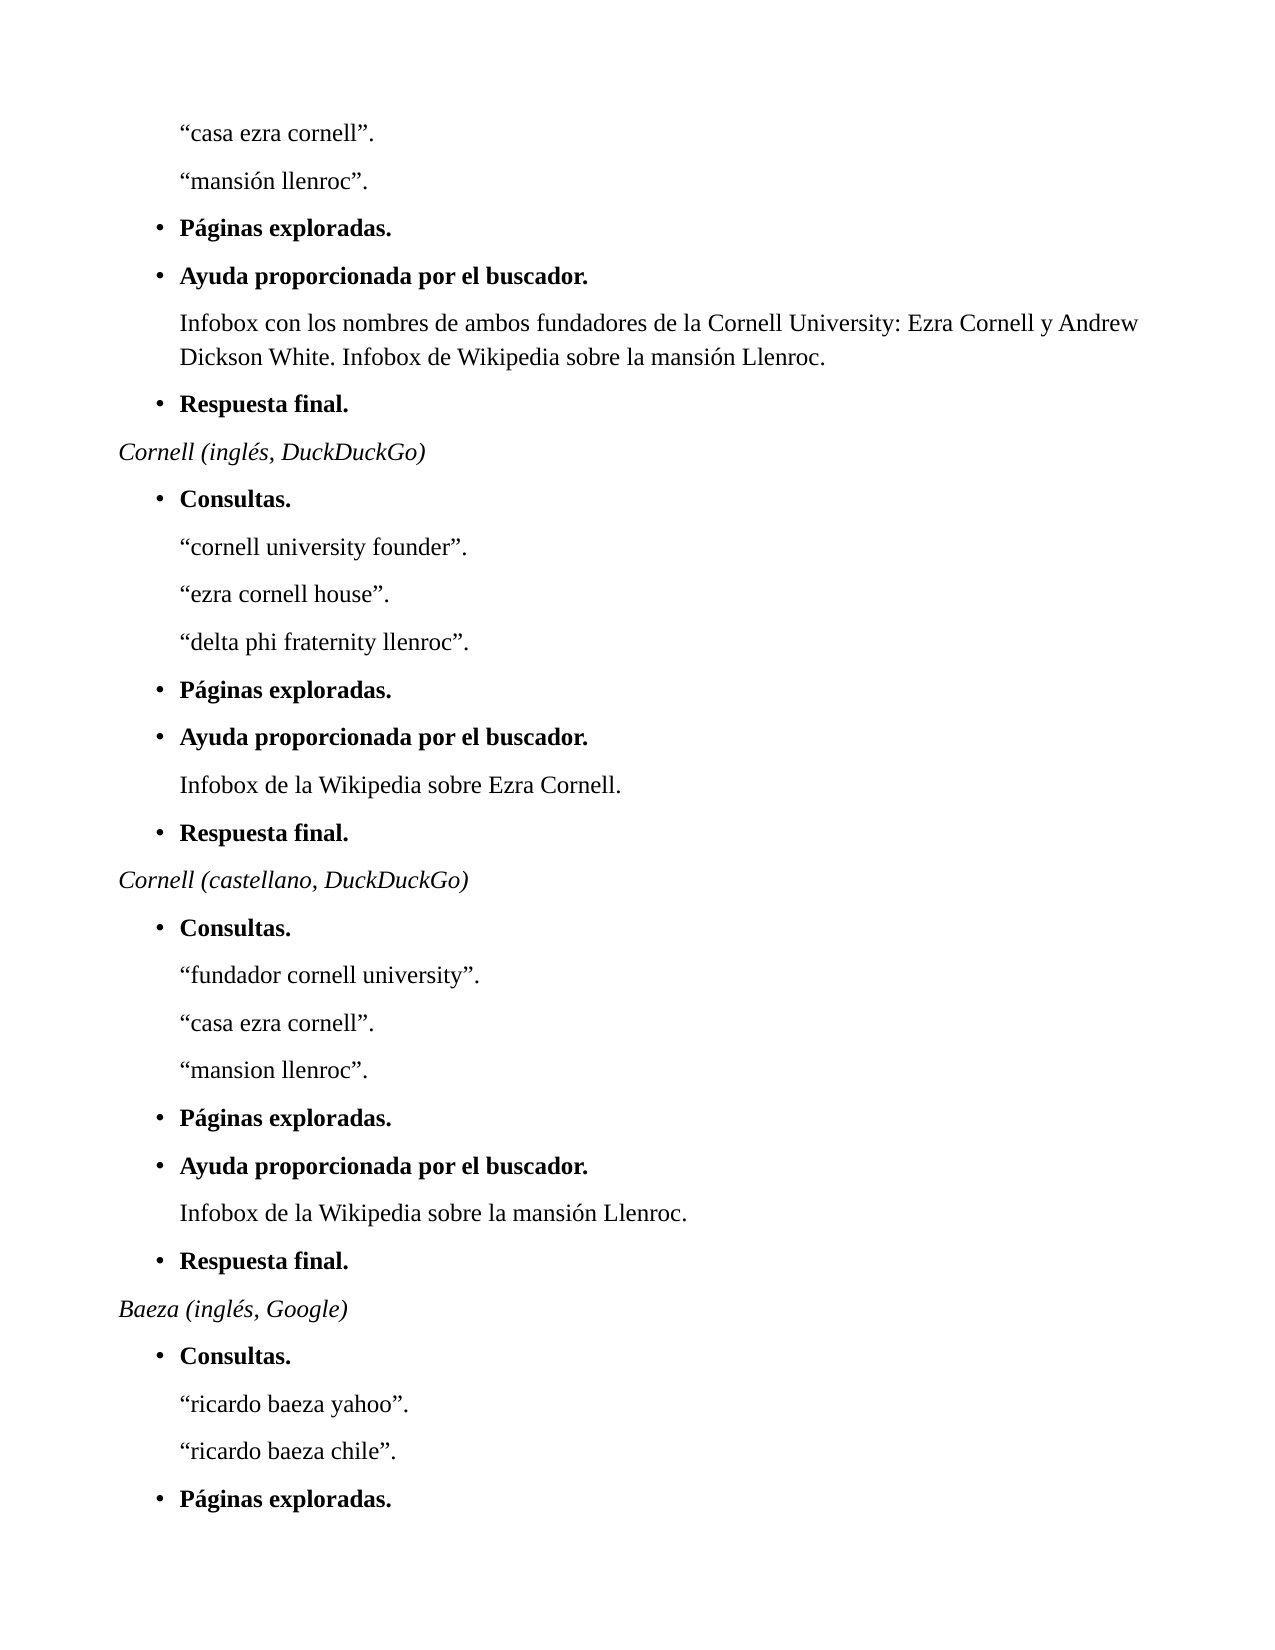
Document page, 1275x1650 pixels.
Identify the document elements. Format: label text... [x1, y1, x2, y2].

list “casa ezra cornell”. [156, 118, 1157, 147]
list “cornell university founder”. [156, 532, 1157, 561]
list “mansión llenroc”. [156, 166, 1157, 194]
list Consultas. [156, 913, 1157, 942]
text Baeza (inglés, Google) [118, 1294, 1157, 1322]
list “ricardo baeza chile”. [156, 1436, 1157, 1465]
list Infobox de la Wikipedia sobre la mansión Llenroc. [156, 1198, 1157, 1227]
list Infobox con los nombres de ambos fundadores de la Cornell University: Ezra Cornell y Andrew Dickson White. Infobox de Wikipedia sobre la mansión Llenroc. [156, 308, 1157, 370]
list Páginas exploradas. [156, 675, 1157, 703]
text Cornell (inglés, DuckDuckGo) [118, 437, 1157, 466]
list “ricardo baeza yahoo”. [156, 1389, 1157, 1418]
list Infobox de la Wikipedia sobre Ezra Cornell. [156, 770, 1157, 799]
list “delta phi fraternity llenroc”. [156, 627, 1157, 656]
list “mansion llenroc”. [156, 1056, 1157, 1084]
list Páginas exploradas. [156, 1484, 1157, 1513]
list Ayuda proporcionada por el buscador. [156, 1151, 1157, 1179]
list “casa ezra cornell”. [156, 1008, 1157, 1037]
list Respuesta final. [156, 818, 1157, 846]
list Respuesta final. [156, 1246, 1157, 1275]
list Consultas. [156, 484, 1157, 513]
list Ayuda proporcionada por el buscador. [156, 261, 1157, 290]
list Ayuda proporcionada por el buscador. [156, 722, 1157, 751]
list “fundador cornell university”. [156, 960, 1157, 989]
list “ezra cornell house”. [156, 579, 1157, 608]
list Páginas exploradas. [156, 1103, 1157, 1132]
list Respuesta final. [156, 389, 1157, 418]
text Cornell (castellano, DuckDuckGo) [118, 865, 1157, 894]
list Consultas. [156, 1341, 1157, 1370]
list Páginas exploradas. [156, 213, 1157, 242]
